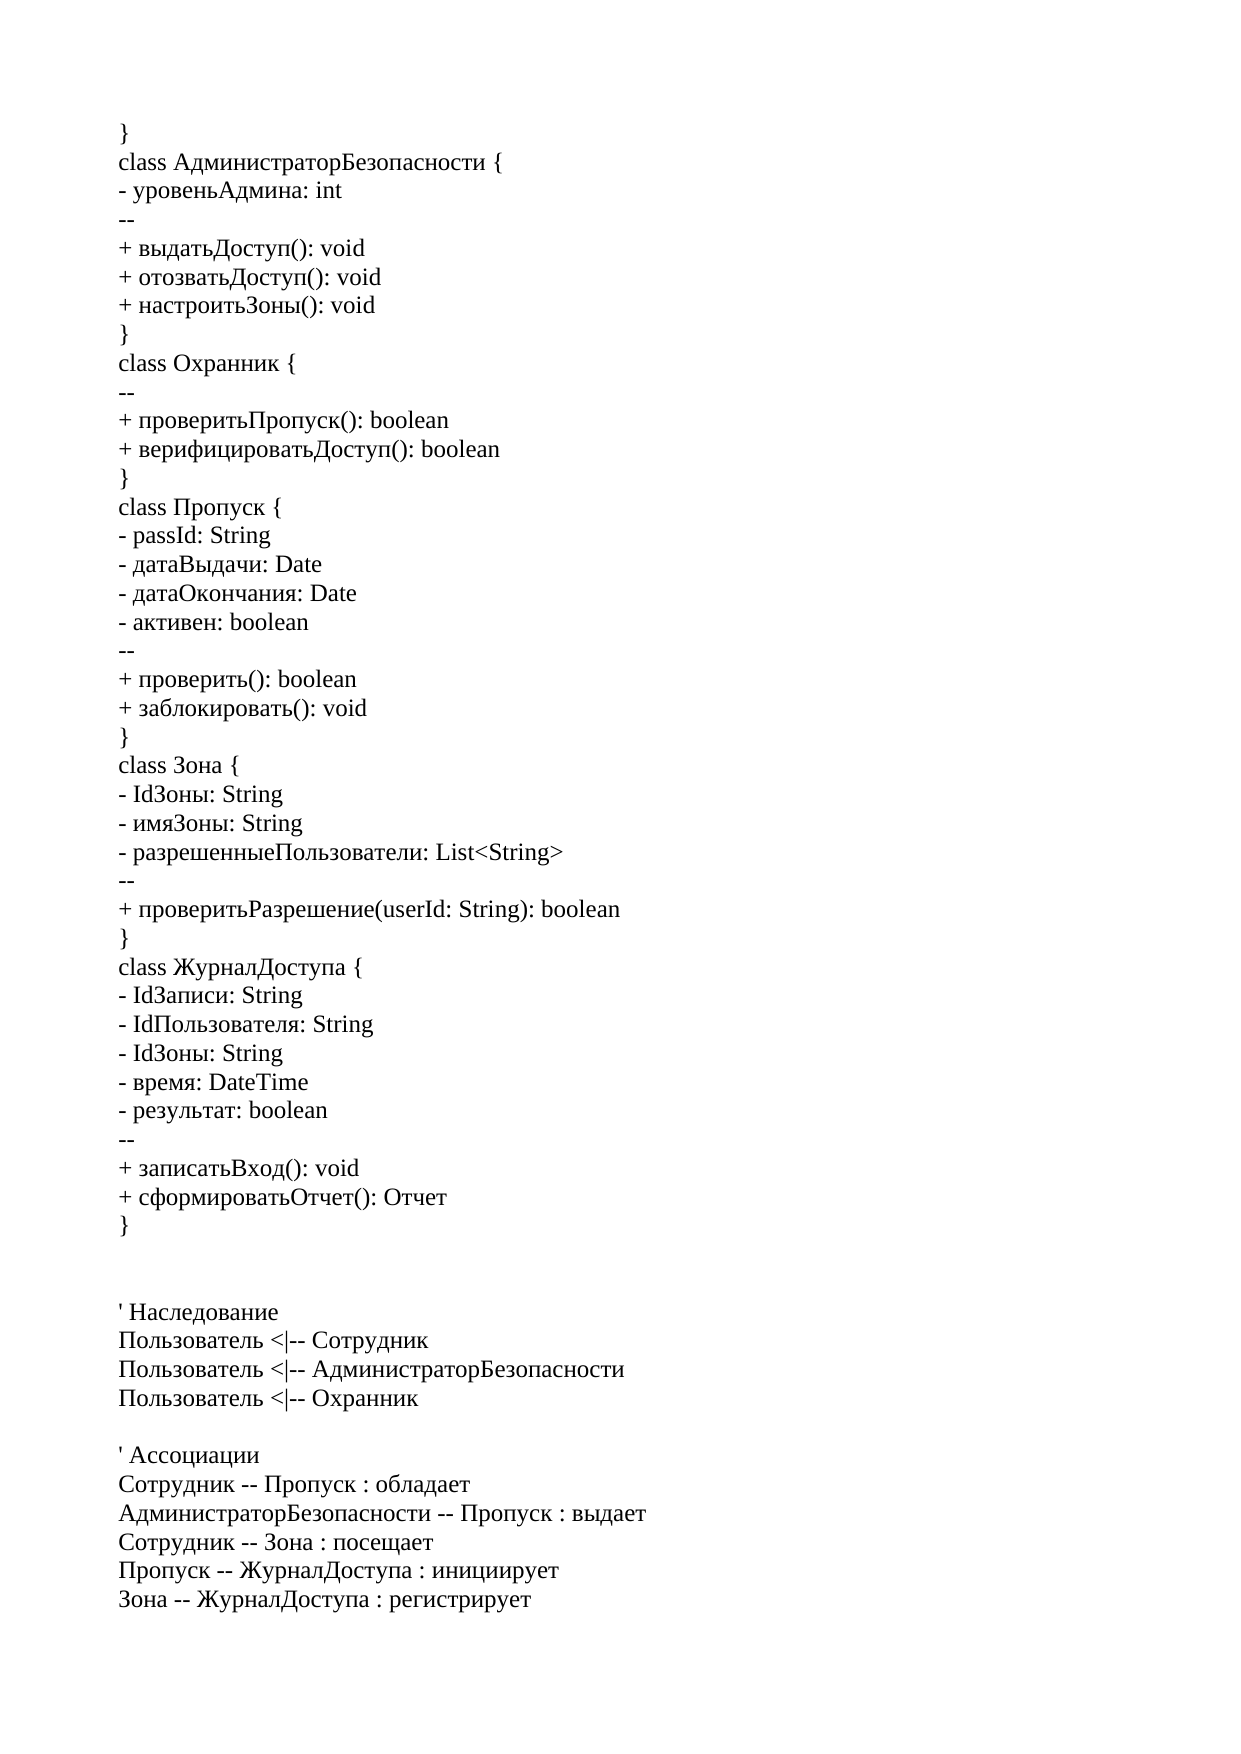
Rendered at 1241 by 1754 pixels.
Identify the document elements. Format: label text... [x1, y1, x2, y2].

text Сотрудник -- Пропуск : обладает [118, 1469, 1122, 1498]
text - IdЗаписи: String [118, 981, 1122, 1009]
text + настроитьЗоны(): void [118, 291, 1122, 319]
text - активен: boolean [118, 607, 1122, 636]
text + отозватьДоступ(): void [118, 262, 1122, 291]
text - IdПользователя: String [118, 1009, 1122, 1038]
text + выдатьДоступ(): void [118, 233, 1122, 262]
text - IdЗоны: String [118, 1038, 1122, 1067]
text - датаОкончания: Date [118, 578, 1122, 607]
text + проверитьРазрешение(userId: String): boolean [118, 894, 1122, 923]
text Зона -- ЖурналДоступа : регистрирует [118, 1584, 1122, 1613]
text class АдминистраторБезопасности { [118, 147, 1122, 176]
text + записатьВход(): void [118, 1153, 1122, 1182]
text - датаВыдачи: Date [118, 549, 1122, 578]
text } [118, 923, 1122, 952]
text Пользователь <|-- АдминистраторБезопасности [118, 1354, 1122, 1383]
text Сотрудник -- Зона : посещает [118, 1527, 1122, 1556]
text Пользователь <|-- Сотрудник [118, 1326, 1122, 1354]
text class Пропуск { [118, 492, 1122, 521]
text class Зона { [118, 751, 1122, 779]
text Пропуск -- ЖурналДоступа : инициирует [118, 1556, 1122, 1584]
text + проверитьПропуск(): boolean [118, 406, 1122, 434]
text + проверить(): boolean [118, 664, 1122, 693]
text -- [118, 377, 1122, 406]
text АдминистраторБезопасности -- Пропуск : выдает [118, 1498, 1122, 1527]
text - имяЗоны: String [118, 808, 1122, 837]
text - passId: String [118, 521, 1122, 549]
text } [118, 118, 1122, 147]
text ' Ассоциации [118, 1441, 1122, 1469]
text } [118, 319, 1122, 348]
text -- [118, 1124, 1122, 1153]
text - IdЗоны: String [118, 779, 1122, 808]
text class ЖурналДоступа { [118, 952, 1122, 981]
text - уровеньАдмина: int [118, 176, 1122, 204]
text + верифицироватьДоступ(): boolean [118, 434, 1122, 463]
text - время: DateTime [118, 1067, 1122, 1096]
text } [118, 722, 1122, 751]
text + сформироватьОтчет(): Отчет [118, 1182, 1122, 1211]
text - разрешенныеПользователи: List<String> [118, 837, 1122, 866]
text Пользователь <|-- Охранник [118, 1383, 1122, 1412]
text ' Наследование [118, 1297, 1122, 1326]
text -- [118, 204, 1122, 233]
text class Охранник { [118, 348, 1122, 377]
text -- [118, 866, 1122, 894]
text + заблокировать(): void [118, 693, 1122, 722]
text - результат: boolean [118, 1096, 1122, 1124]
text } [118, 1211, 1122, 1239]
text -- [118, 636, 1122, 664]
text } [118, 463, 1122, 492]
